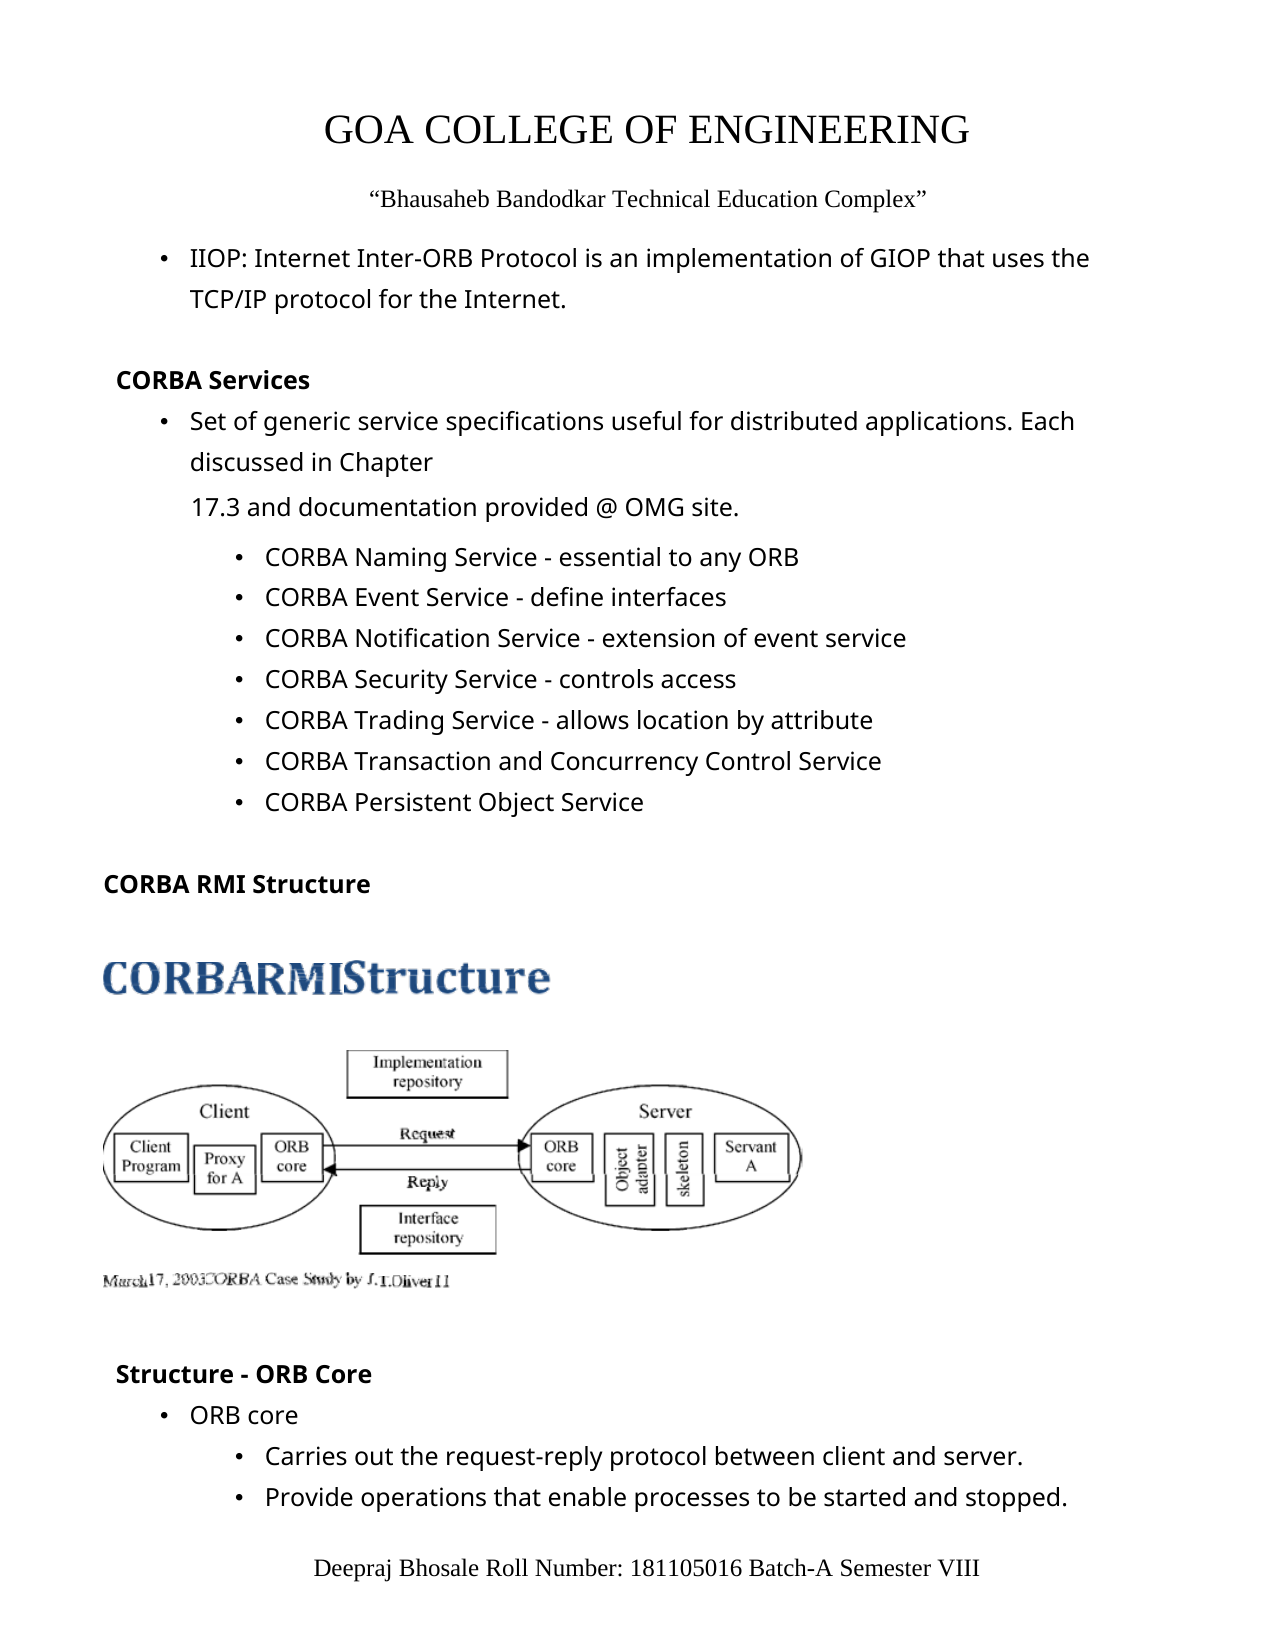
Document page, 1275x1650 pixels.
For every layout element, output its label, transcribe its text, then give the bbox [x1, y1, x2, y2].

picture [103, 960, 552, 996]
list ORB core [160, 1398, 1191, 1432]
list CORBA Event Service - define interfaces [235, 580, 1191, 614]
list IIOP: Internet Inter-ORB Protocol is an implementation of GIOP that uses the TCP/IP protocol for the Internet. [160, 240, 1149, 315]
list Set of generic service specifications useful for distributed applications. Each discussed in Chapter [160, 404, 1191, 479]
list CORBA Transaction and Concurrency Control Service [235, 743, 1191, 778]
list CORBA Notification Service - extension of event service [235, 621, 1191, 655]
list Carries out the request-reply protocol between client and server. [235, 1438, 1191, 1473]
list CORBA Persistent Object Service [235, 784, 1191, 818]
subtitle CORBA Services [116, 363, 1191, 397]
list Provide operations that enable processes to be started and stopped. [235, 1479, 1191, 1513]
text Structure - ORB Core [116, 1357, 1191, 1391]
picture [103, 1272, 452, 1289]
list CORBA Security Service - controls access [235, 662, 1191, 696]
text 17.3 and documentation provided @ OMG site. [191, 490, 1191, 524]
list CORBA Naming Service - essential to any ORB [235, 539, 1191, 573]
list CORBA Trading Service - allows location by attribute [235, 703, 1191, 737]
subtitle CORBA RMI Structure [103, 866, 1191, 900]
picture [103, 1050, 804, 1256]
